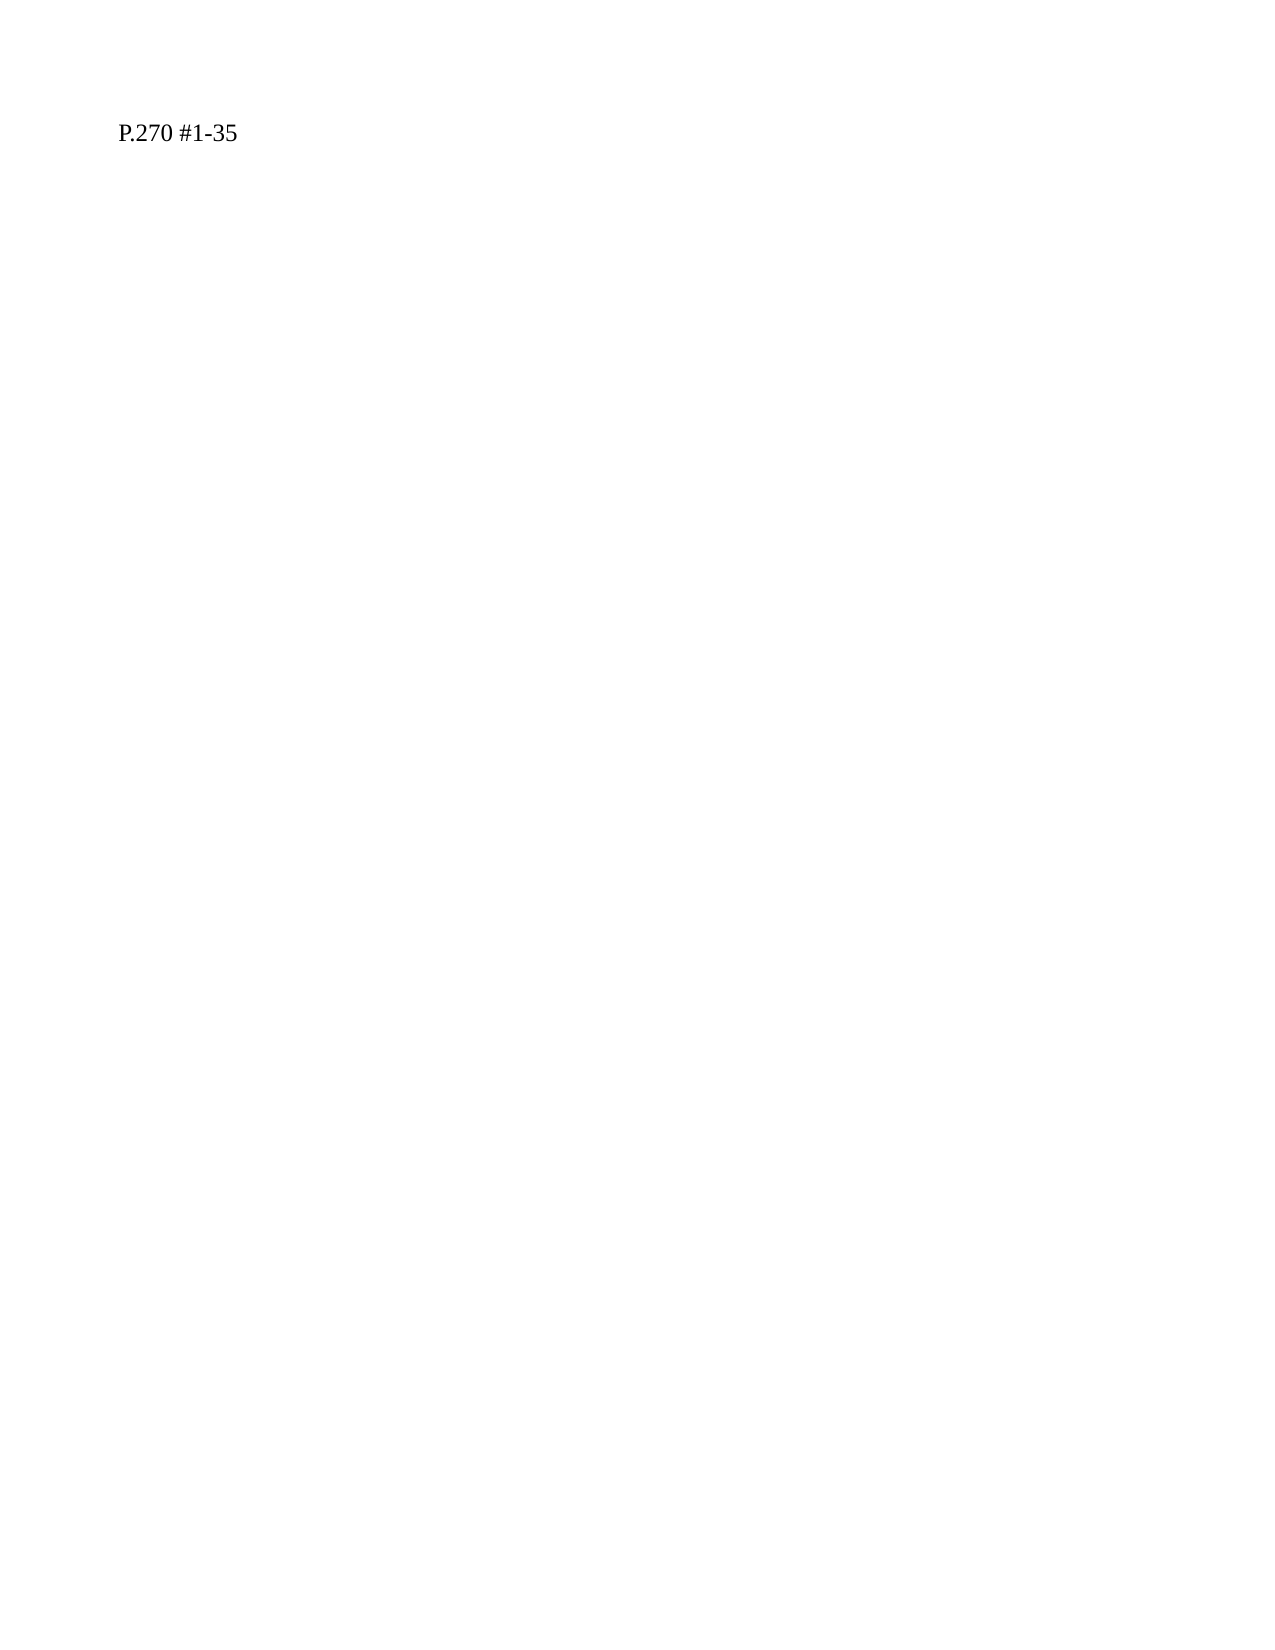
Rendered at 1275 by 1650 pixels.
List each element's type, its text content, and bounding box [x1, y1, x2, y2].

text P.270 #1-35 [118, 118, 1157, 147]
